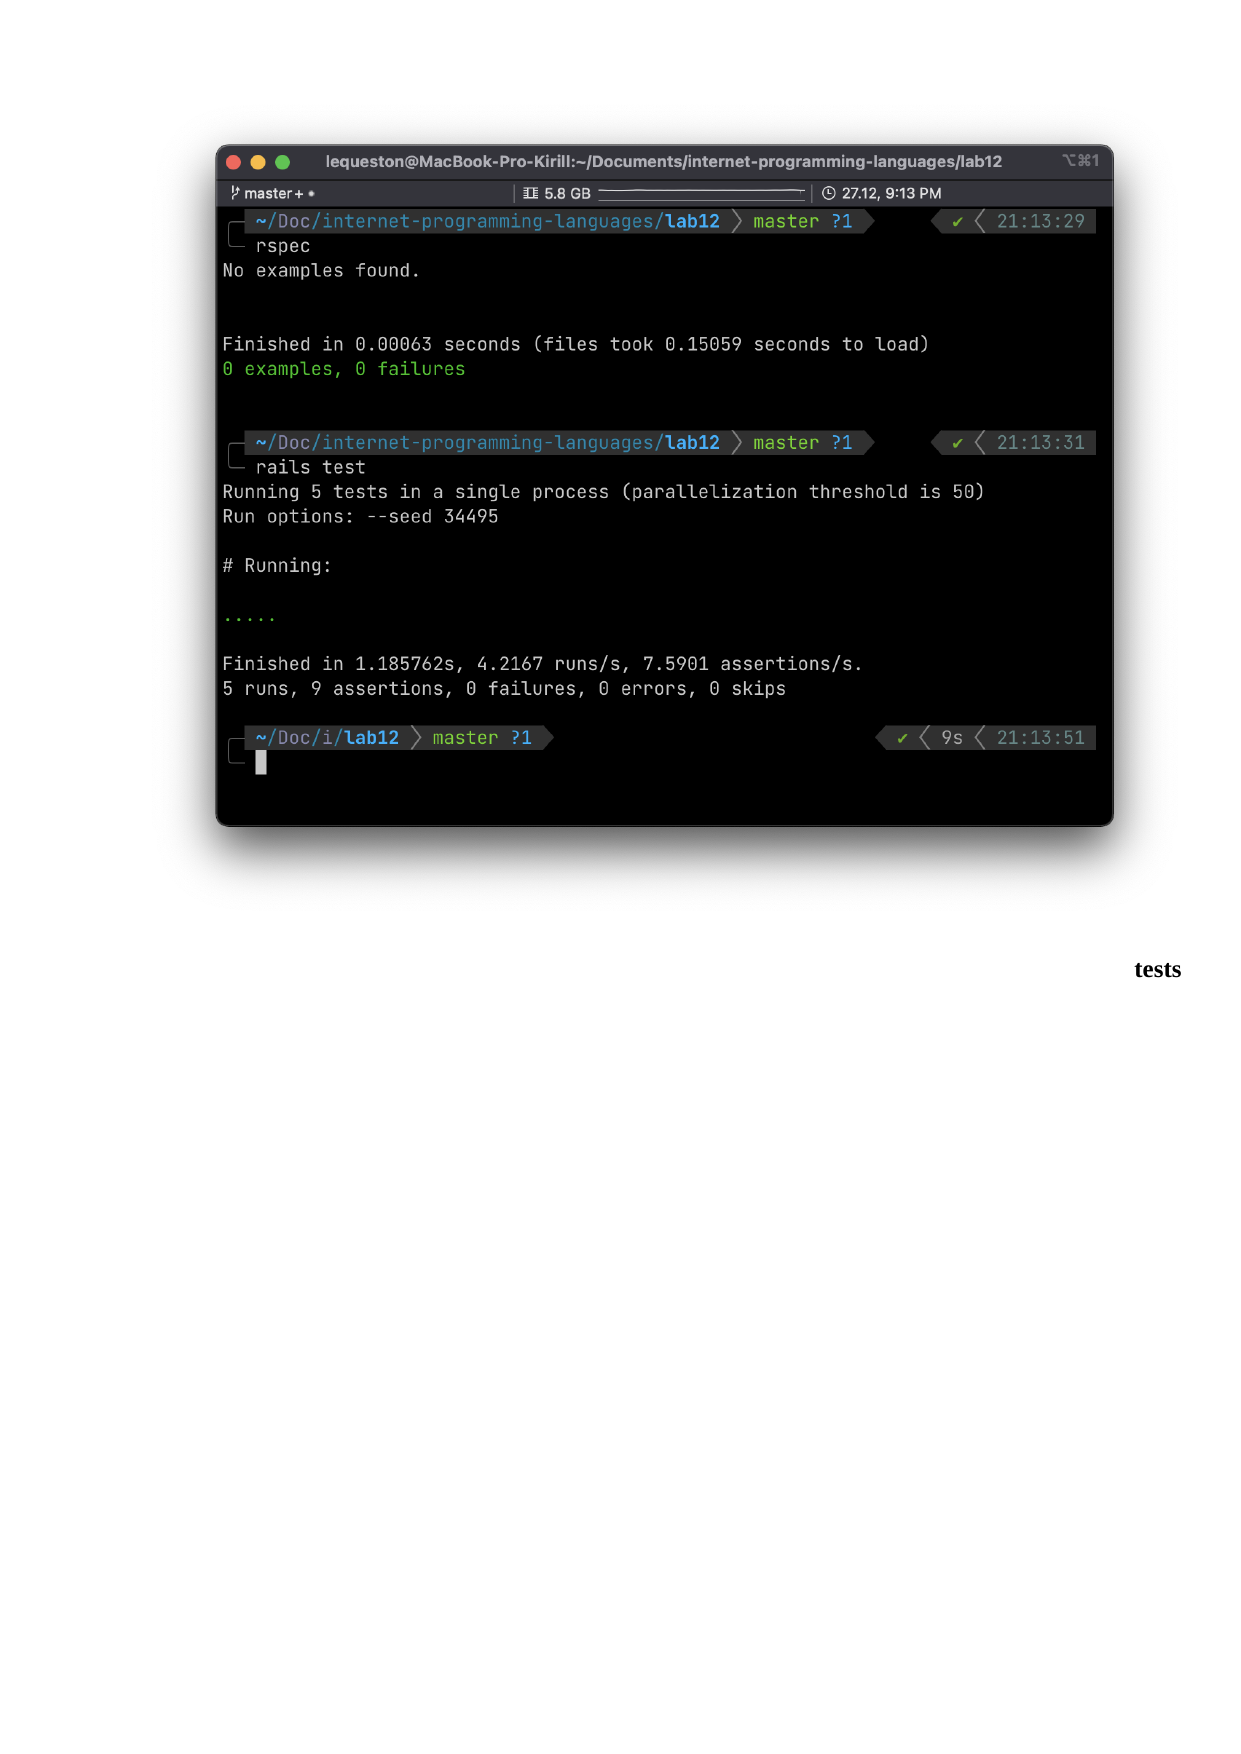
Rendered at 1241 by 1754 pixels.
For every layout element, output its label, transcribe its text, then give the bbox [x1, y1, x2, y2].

text tests [148, 954, 1181, 982]
picture [147, 99, 1182, 917]
